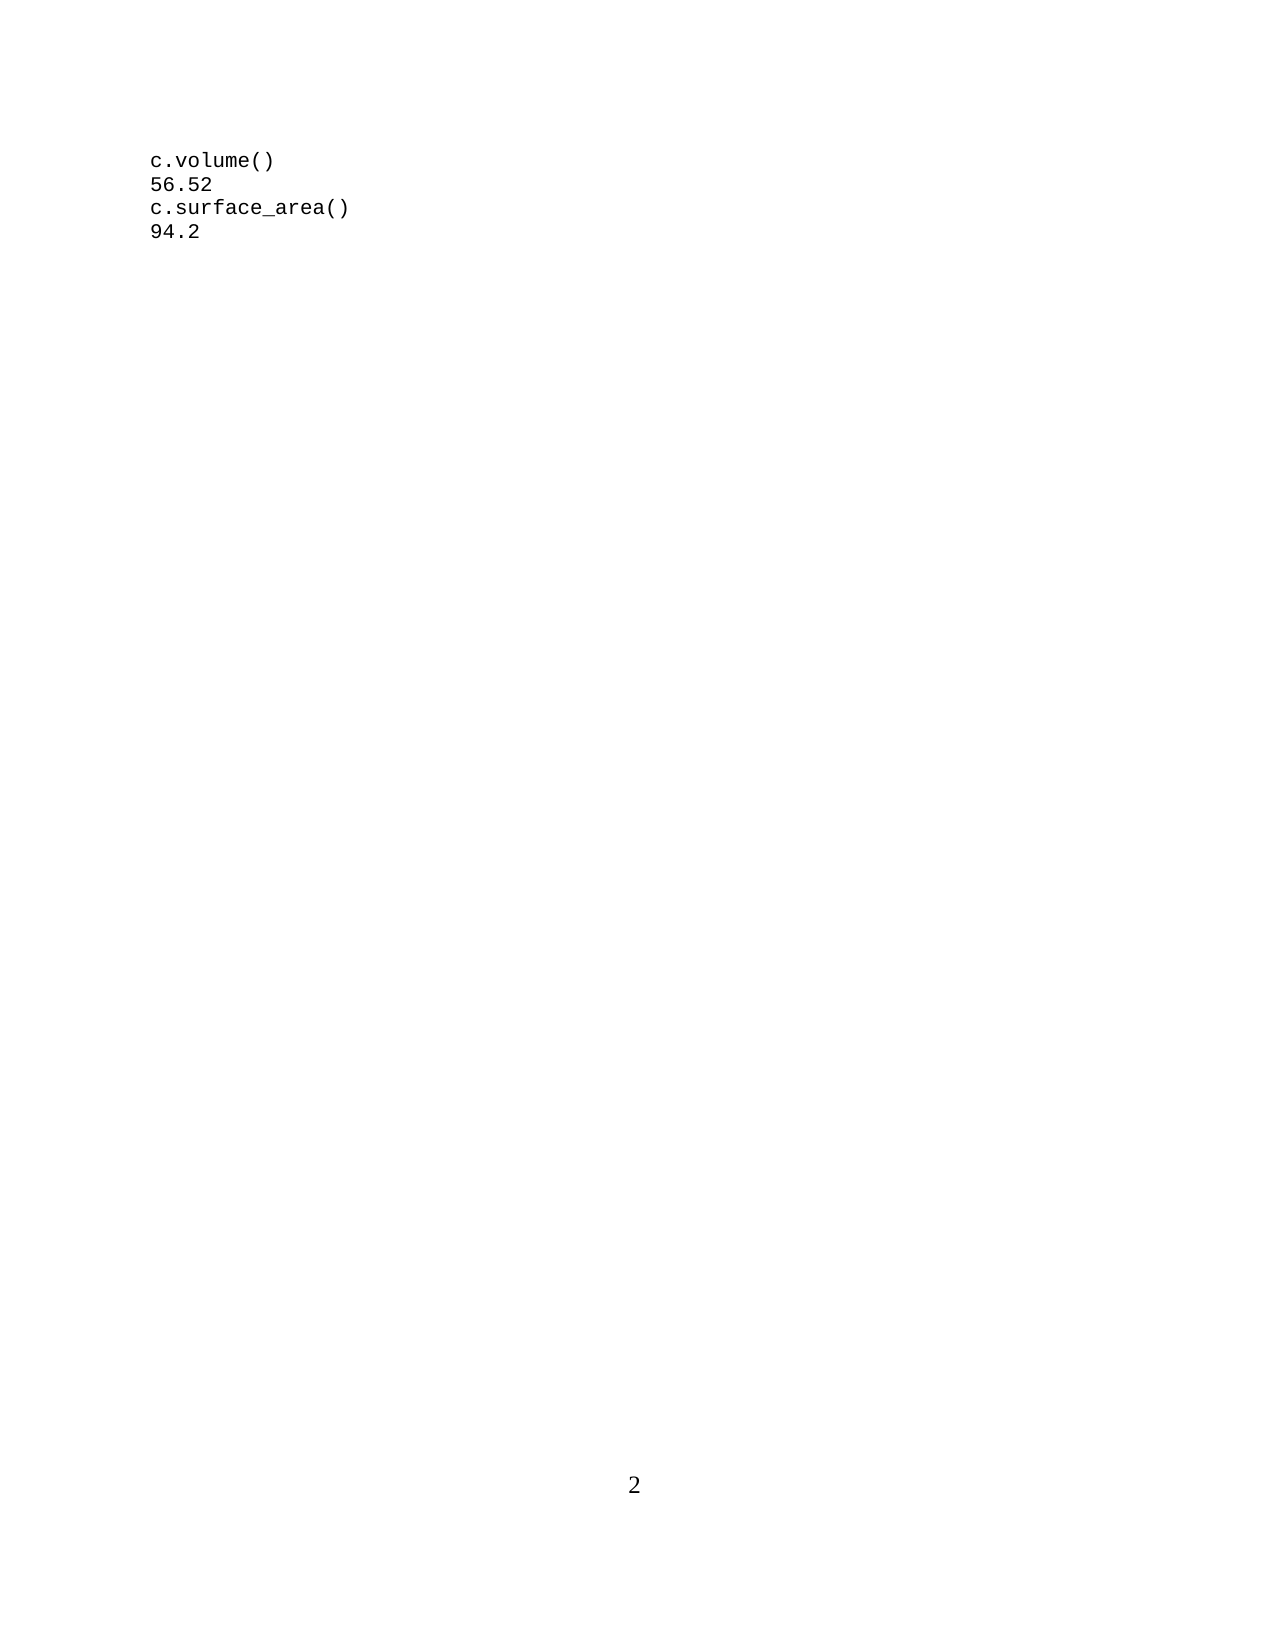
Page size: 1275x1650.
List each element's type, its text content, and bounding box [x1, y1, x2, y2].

text 94.2 [150, 221, 1125, 244]
text c.surface_area() [150, 197, 1125, 221]
text 56.52 [150, 174, 1125, 197]
text c.volume() [150, 150, 1125, 174]
